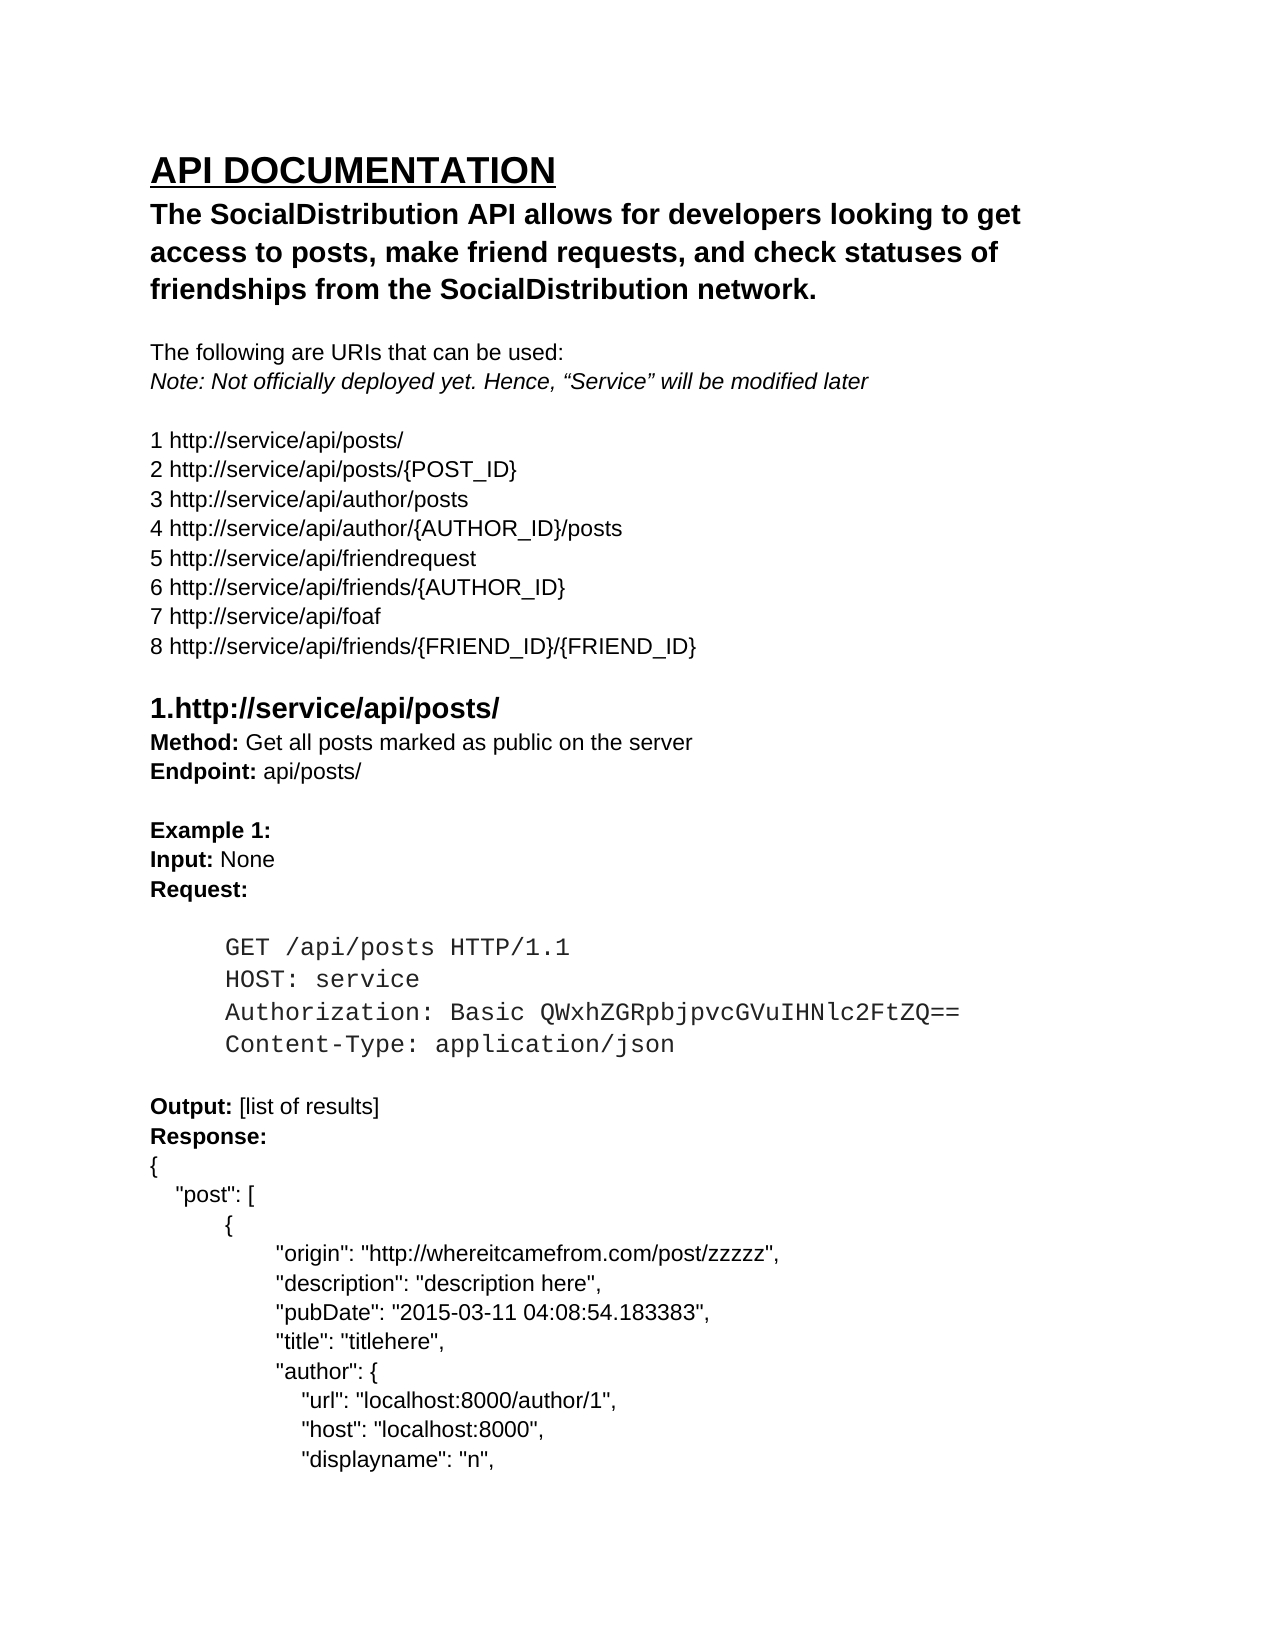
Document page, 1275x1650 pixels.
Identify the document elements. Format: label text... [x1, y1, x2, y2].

text 6 http://service/api/friends/{AUTHOR_ID} [150, 575, 1125, 600]
text 2 http://service/api/posts/{POST_ID} [150, 457, 1125, 483]
text Content-Type: application/json [225, 1032, 1125, 1060]
text "author": { [225, 1358, 1125, 1384]
text Endpoint: api/posts/ [150, 759, 1125, 784]
text "origin": "http://whereitcamefrom.com/post/zzzzz", [225, 1241, 1125, 1266]
text "displayname": "n", [225, 1446, 1125, 1472]
text Note: Not officially deployed yet. Hence, “Service” will be modified later [150, 369, 1125, 395]
text 1 http://service/api/posts/ [150, 428, 1125, 453]
text GET /api/posts HTTP/1.1 [225, 934, 1125, 963]
text "host": "localhost:8000", [225, 1417, 1125, 1443]
text API DOCUMENTATION [150, 150, 1125, 192]
text 7 http://service/api/foaf [150, 604, 1125, 630]
text "post": [ [150, 1182, 1125, 1208]
text Request: [150, 876, 1125, 902]
text HOST: service [225, 967, 1125, 995]
text The following are URIs that can be used: [150, 340, 1125, 365]
text 4 http://service/api/author/{AUTHOR_ID}/posts [150, 516, 1125, 542]
text "title": "titlehere", [225, 1329, 1125, 1354]
text 3 http://service/api/author/posts [150, 487, 1125, 512]
text Authorization: Basic QWxhZGRpbjpvcGVuIHNlc2FtZQ== [225, 999, 1125, 1028]
text "description": "description here", [225, 1270, 1125, 1296]
text Method: Get all posts marked as public on the server [150, 729, 1125, 755]
text { [150, 1211, 1125, 1237]
text Input: None [150, 847, 1125, 873]
text Output: [list of results] [150, 1094, 1125, 1119]
text "pubDate": "2015-03-11 04:08:54.183383", [225, 1299, 1125, 1325]
text 1.http://service/api/posts/ [150, 692, 1125, 725]
text The SocialDistribution API allows for developers looking to get access to posts, make friend requests, and check statuses of friendships from the SocialDistribution network. [150, 198, 1125, 306]
text { [150, 1153, 1125, 1178]
text Response: [150, 1123, 1125, 1149]
text Example 1: [150, 818, 1125, 843]
text 5 http://service/api/friendrequest [150, 545, 1125, 571]
text "url": "localhost:8000/author/1", [225, 1388, 1125, 1413]
text 8 http://service/api/friends/{FRIEND_ID}/{FRIEND_ID} [150, 633, 1125, 659]
